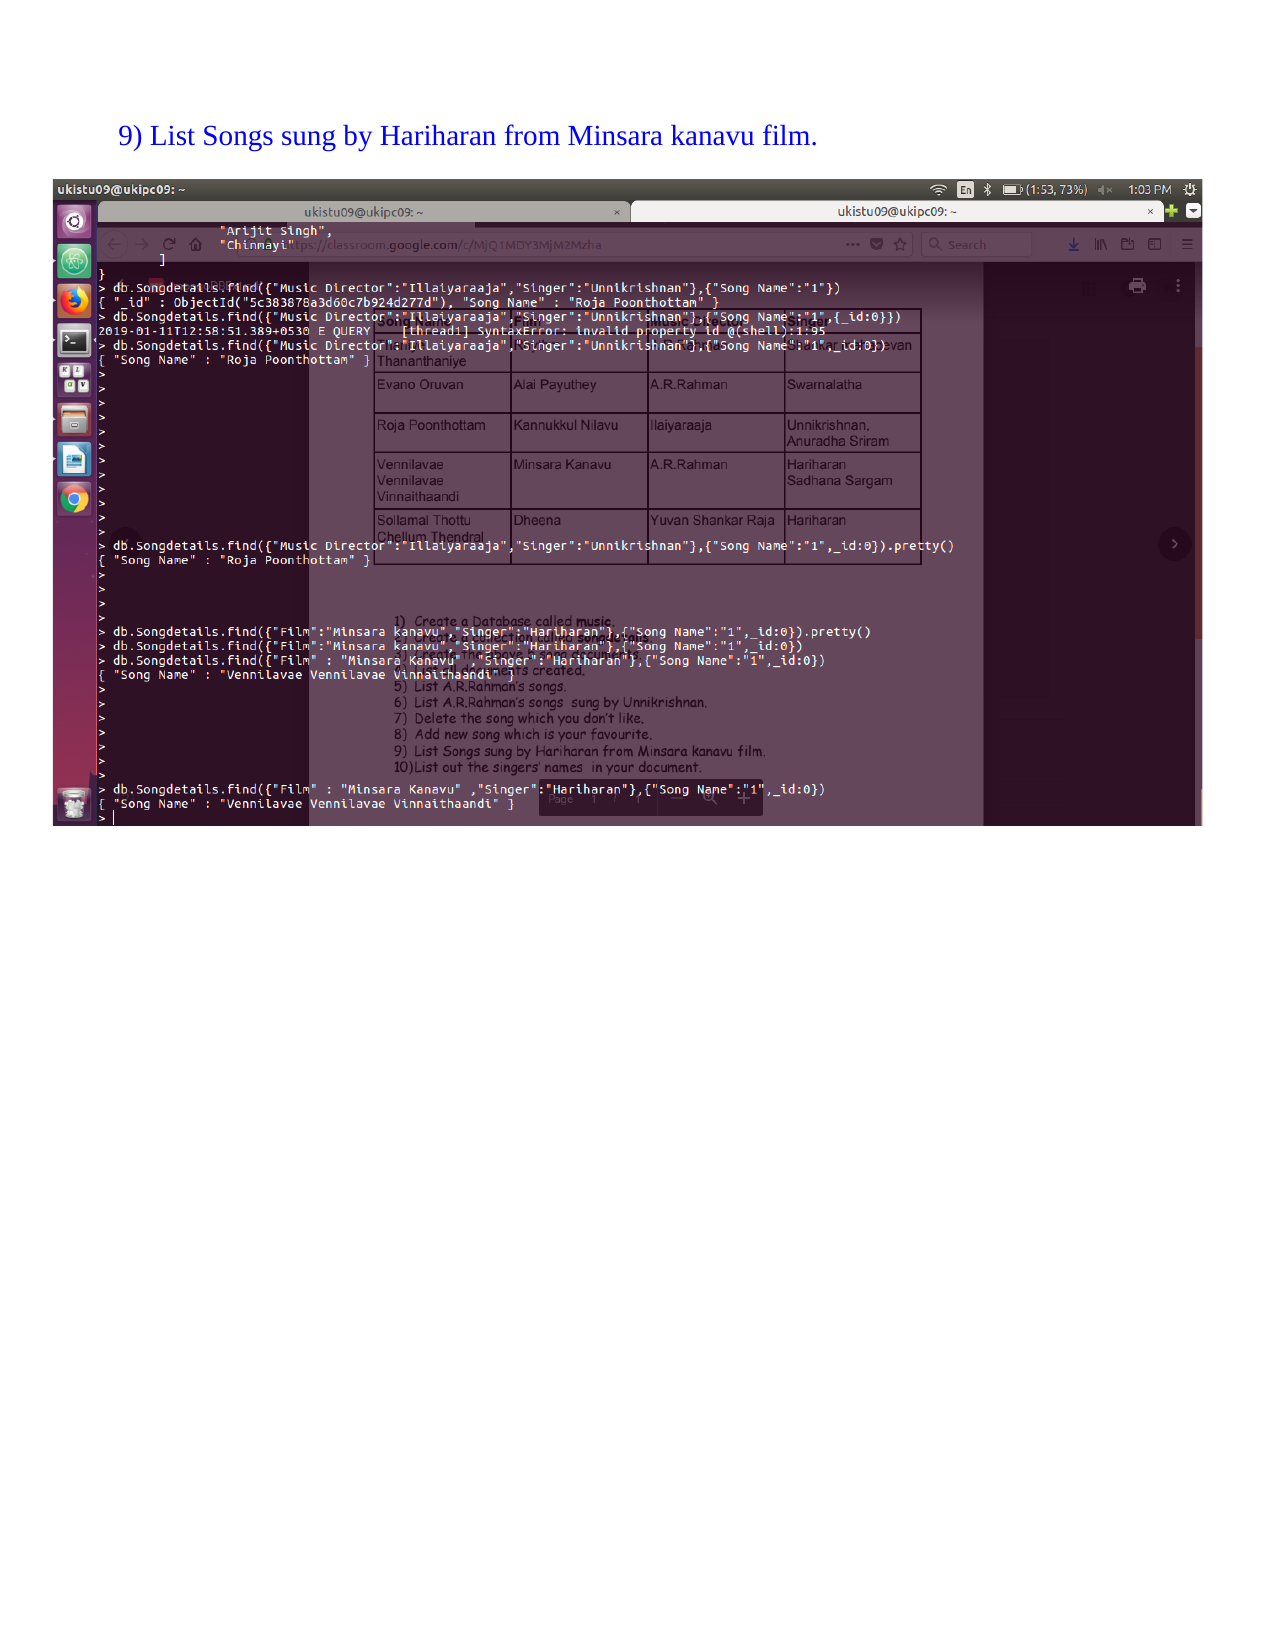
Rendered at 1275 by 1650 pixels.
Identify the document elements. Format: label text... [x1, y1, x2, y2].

text 9) List Songs sung by Hariharan from Minsara kanavu film. [118, 118, 1157, 152]
picture [52, 179, 1203, 826]
